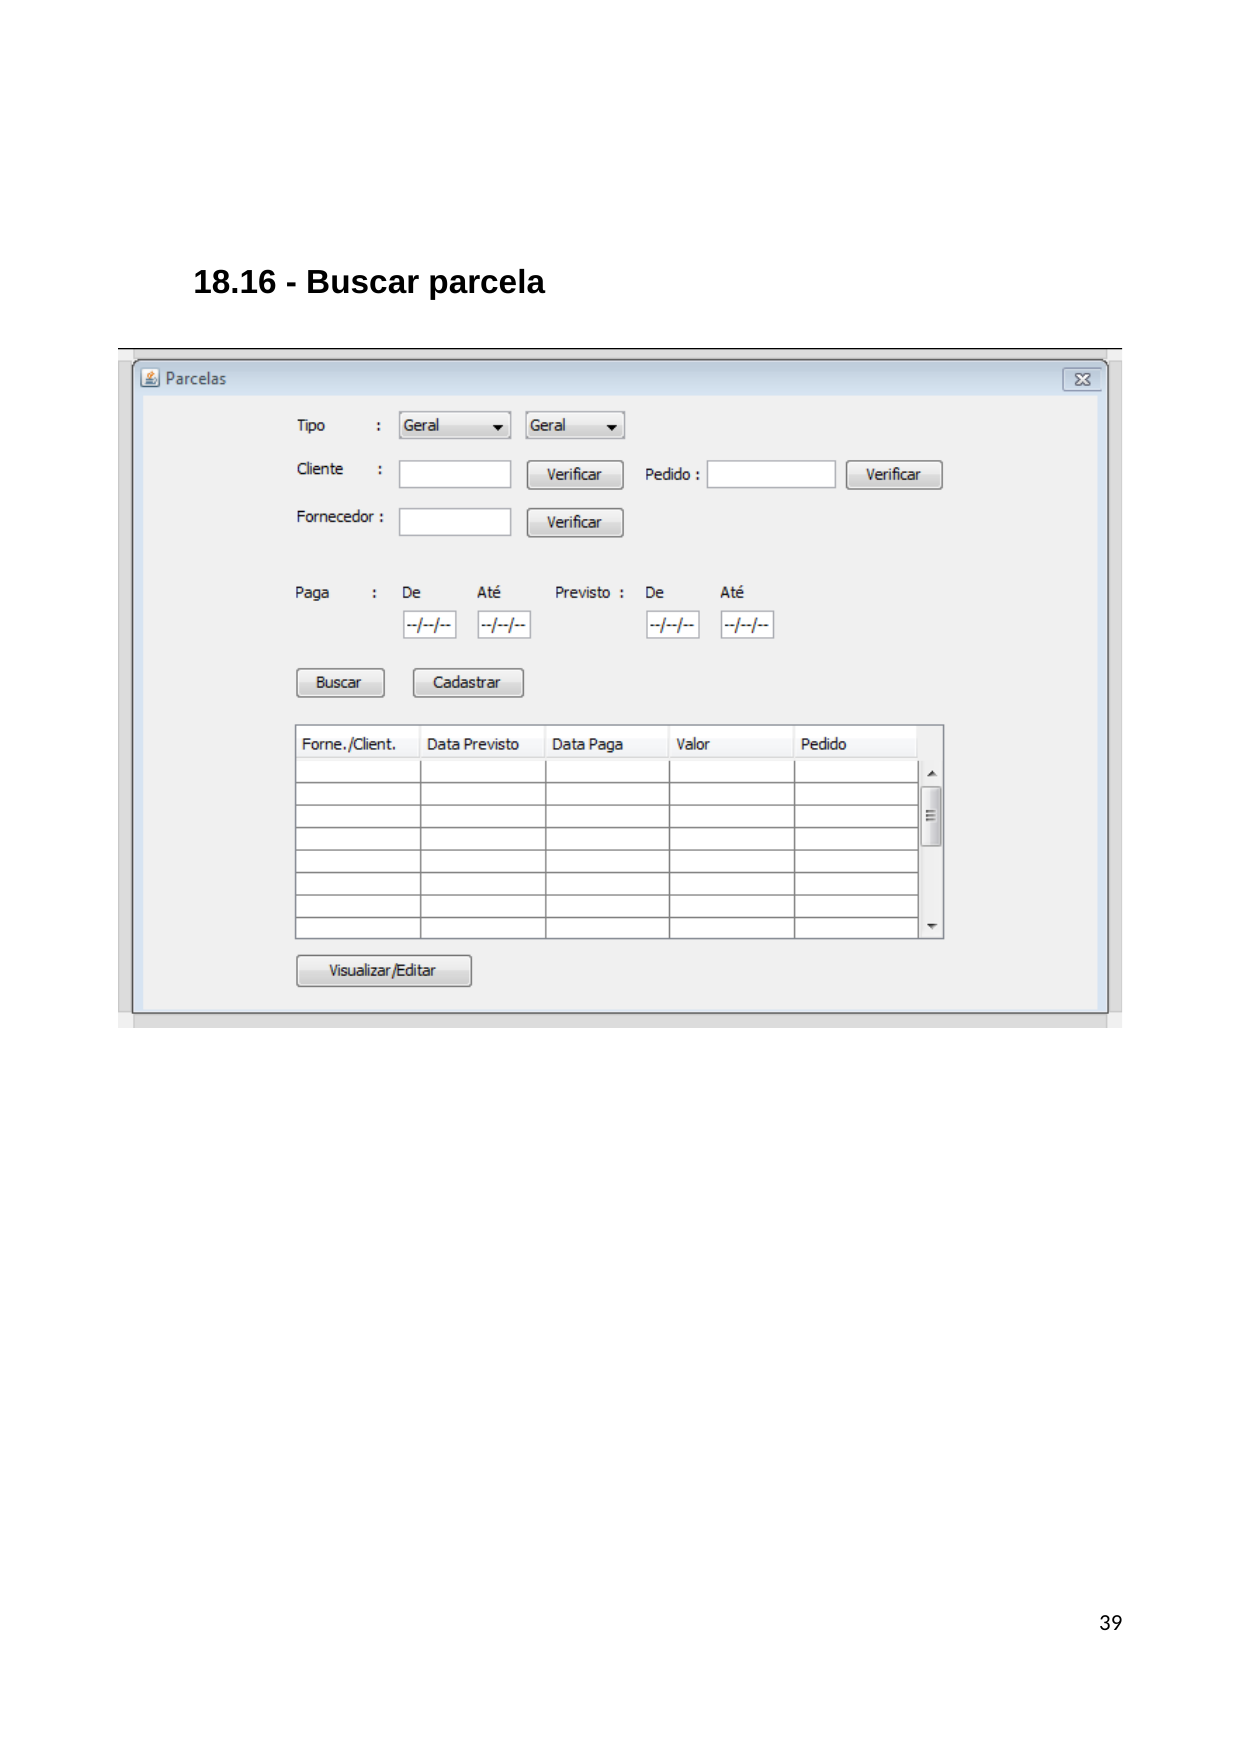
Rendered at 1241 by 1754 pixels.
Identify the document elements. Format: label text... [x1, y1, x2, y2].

text 18.16 - Buscar parcela [118, 262, 1122, 300]
picture [118, 348, 1123, 1028]
